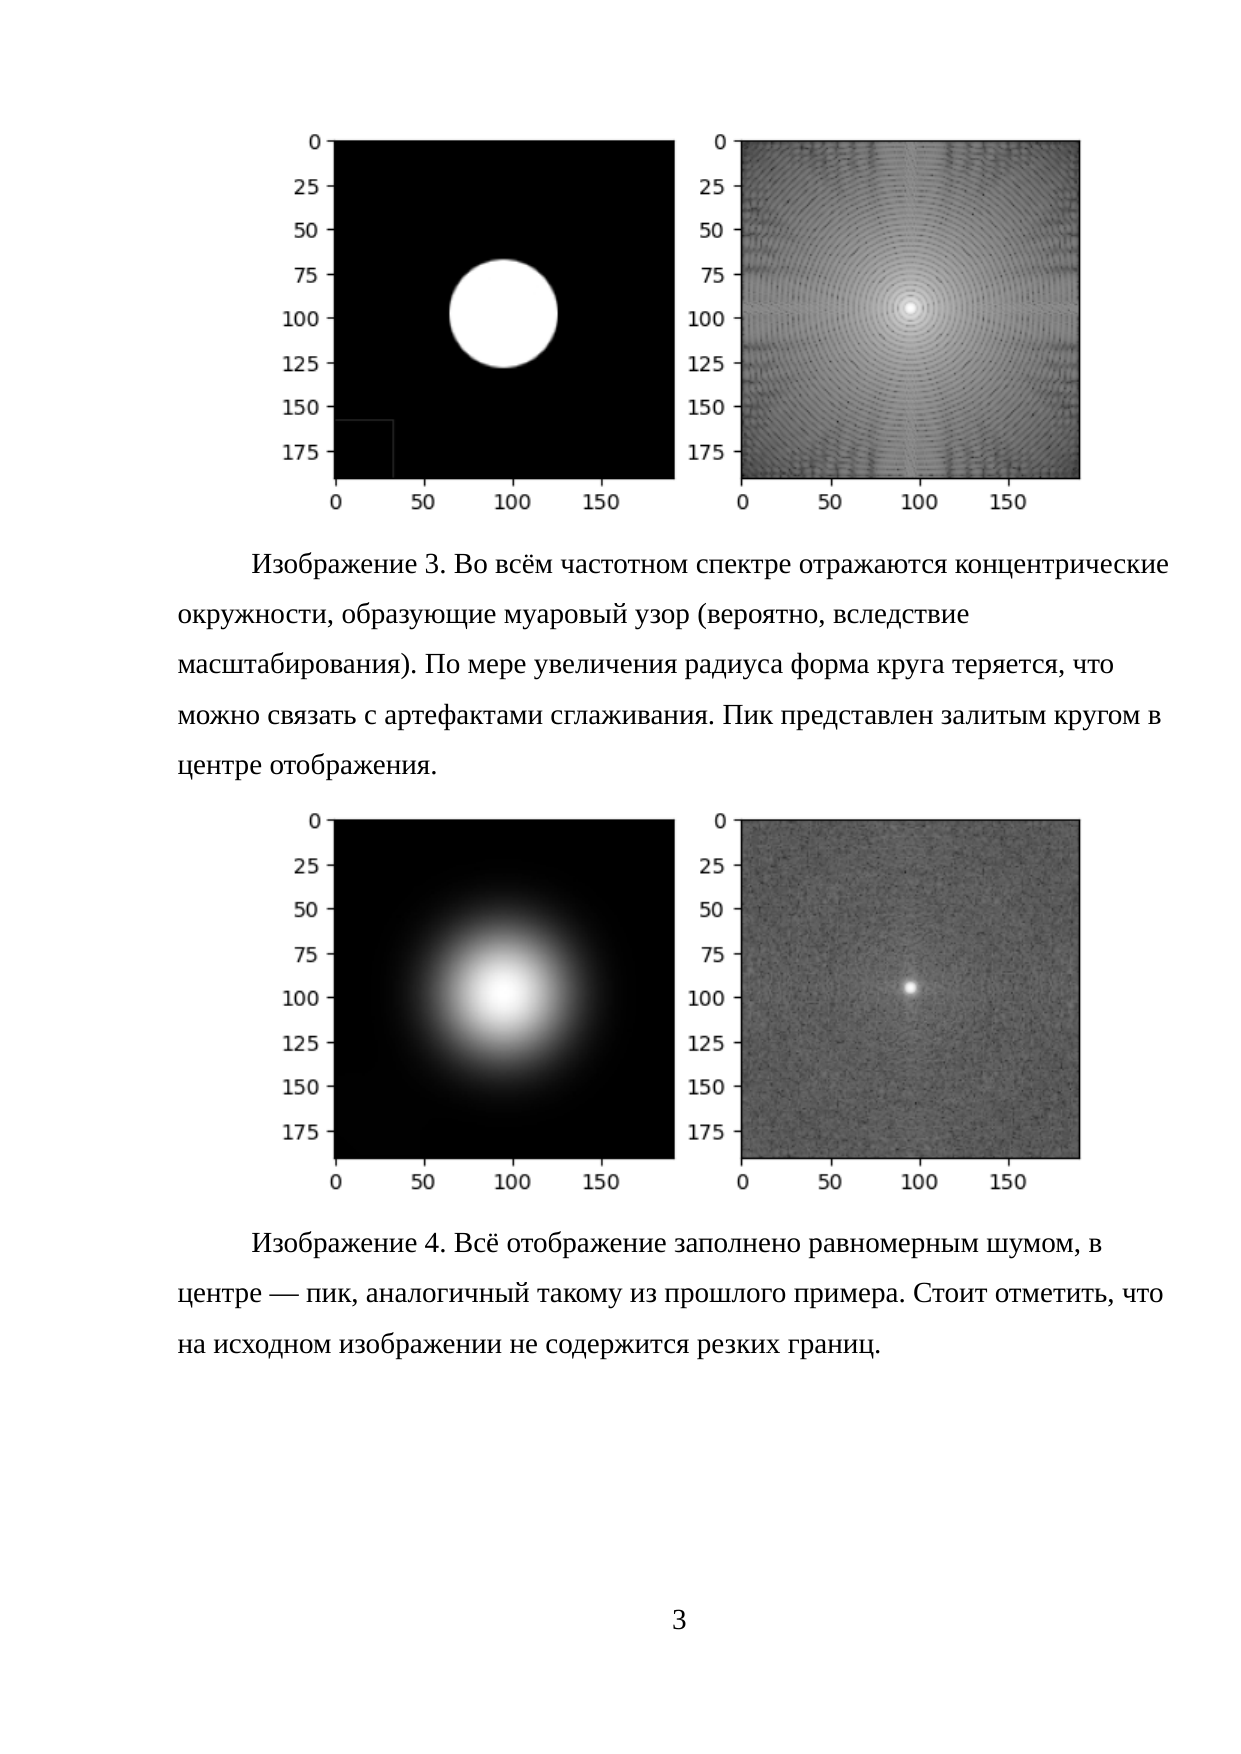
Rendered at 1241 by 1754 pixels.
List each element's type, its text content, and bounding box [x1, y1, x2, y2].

picture [265, 118, 1094, 529]
text Изображение 4. Всё отображение заполнено равномерным шумом, в центре ­— пик, аналогичный такому из прошлого примера. Стоит отметить, что на исходном изображении не содержится резких границ. [177, 1225, 1181, 1359]
text Изображение 3. Во всём частотном спектре отражаются концентрические окружности, образующие муаровый узор (вероятно, вследствие масштабирования). По мере увеличения радиуса форма круга теряется, что можно связать с артефактами сглаживания. Пик представлен залитым кругом в центре отображения. [177, 546, 1181, 781]
picture [265, 797, 1094, 1209]
